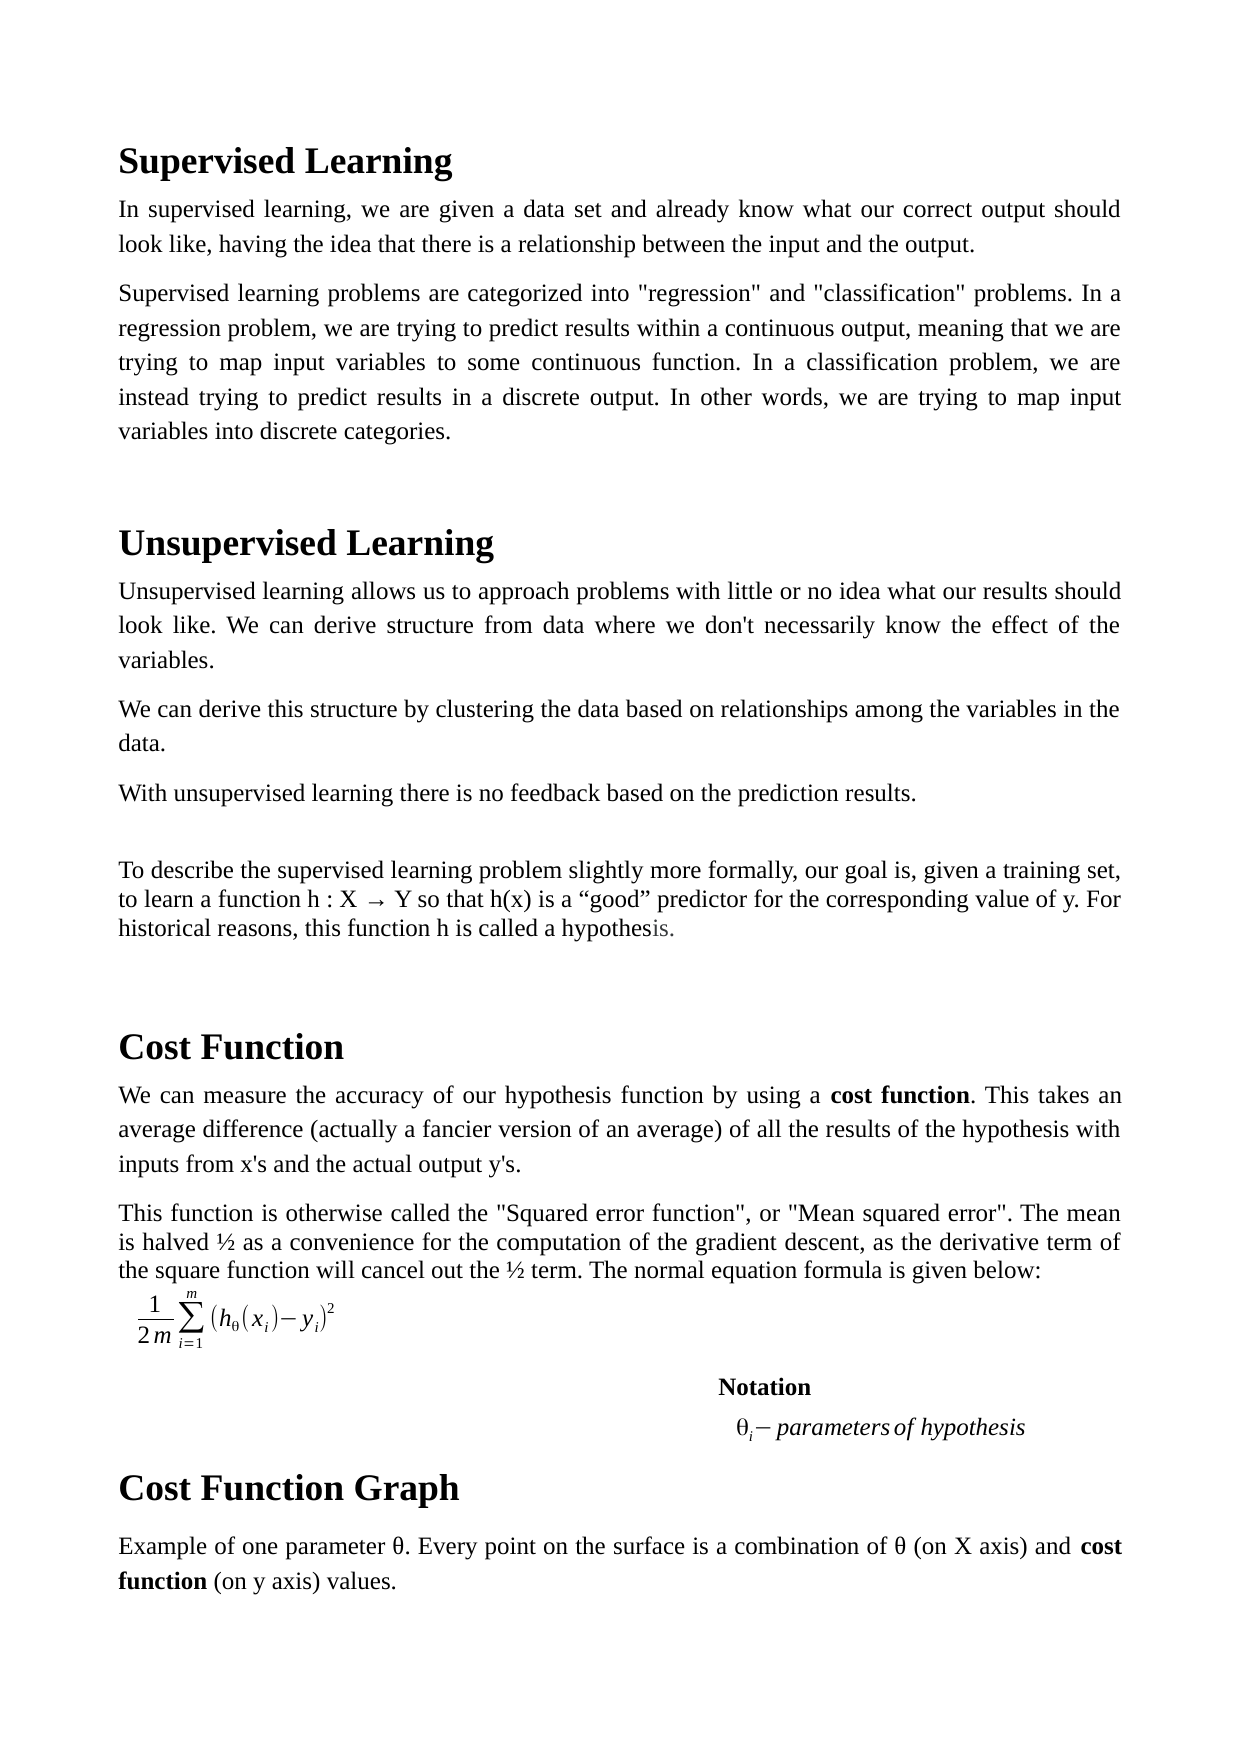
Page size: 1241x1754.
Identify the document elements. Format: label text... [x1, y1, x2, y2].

text This function is otherwise called the "Squared error function", or "Mean squared error". The mean is halved ½ as a convenience for the computation of the gradient descent, as the derivative term of the square function will cancel out the ½ term. The normal equation formula is given below: [118, 1198, 1122, 1284]
subtitle Cost Function Graph [118, 1465, 1122, 1508]
text Supervised learning problems are categorized into "regression" and "classification" problems. In a regression problem, we are trying to predict results within a continuous output, meaning that we are trying to map input variables to some continuous function. In a classification problem, we are instead trying to predict results in a discrete output. In other words, we are trying to map input variables into discrete categories. [118, 278, 1122, 445]
text In supervised learning, we are given a data set and already know what our correct output should look like, having the idea that there is a relationship between the input and the output. [118, 194, 1122, 258]
text To describe the supervised learning problem slightly more formally, our goal is, given a training set, to learn a function h : X → Y so that h(x) is a “good” predictor for the corresponding value of y. For historical reasons, this function h is called a hypothesis. [118, 855, 1122, 942]
text We can measure the accuracy of our hypothesis function by using a cost function. This takes an average difference (actually a fancier version of an average) of all the results of the hypothesis with inputs from x's and the actual output y's. [118, 1080, 1122, 1177]
subtitle Unsupervised Learning [118, 520, 1122, 563]
subtitle Supervised Learning [118, 139, 1122, 182]
text With unsupervised learning there is no feedback based on the prediction results. [118, 778, 1122, 806]
subtitle Notation [718, 1372, 1122, 1401]
subtitle Cost Function [118, 1024, 1122, 1067]
text Unsupervised learning allows us to approach problems with little or no idea what our results should look like. We can derive structure from data where we don't necessarily know the effect of the variables. [118, 576, 1122, 674]
text Example of one parameter θ. Every point on the surface is a combination of θ (on X axis) and cost function (on y axis) values. [118, 1531, 1122, 1594]
text We can derive this structure by clustering the data based on relationships among the variables in the data. [118, 694, 1122, 757]
